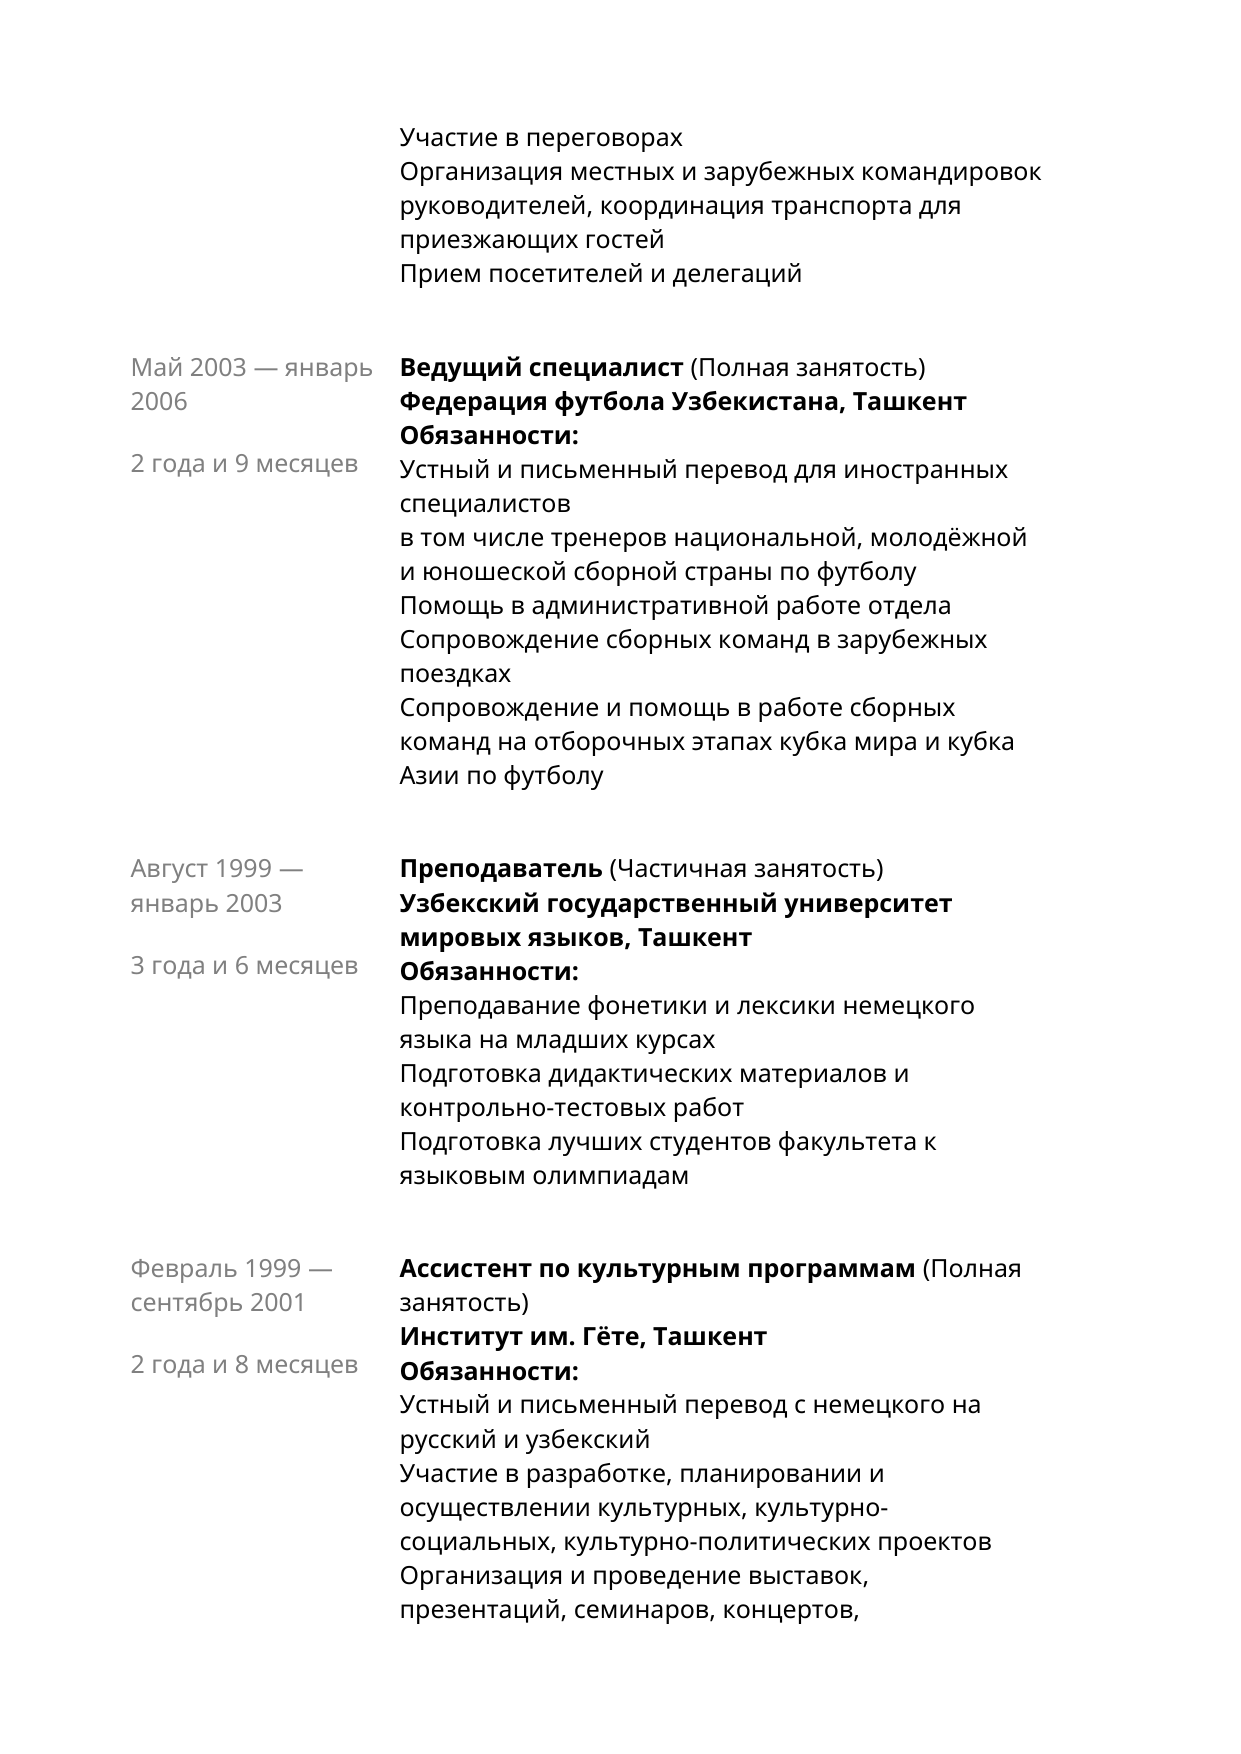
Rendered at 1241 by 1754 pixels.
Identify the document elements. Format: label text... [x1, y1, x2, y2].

table_cell Август 1999 — январь 2003 3 года и 6 месяцев [119, 851, 385, 1248]
table_cell Ассистент по культурным программам (Полная занятость) Институт им. Гёте, Ташкент Обязанности: Устный и письменный перевод с немецкого на русский и узбекский Участие в разработке, планировании и осуществлении культурных, культурно-социальных, культурно-политических проектов Организация и проведение выставок, презентаций, семинаров, концертов, [388, 1251, 1054, 1626]
table_cell [119, 120, 385, 346]
table_cell Преподаватель (Частичная занятость) Узбекский государственный университет мировых языков, Ташкент Обязанности: Преподавание фонетики и лексики немецкого языка на младших курсах Подготовка дидактических материалов и контрольно-тестовых работ Подготовка лучших студентов факультета к языковым олимпиадам [388, 851, 1054, 1248]
table_cell Май 2003 — январь 2006 2 года и 9 месяцев [119, 349, 385, 848]
table_cell Участие в переговорах Организация местных и зарубежных командировок руководителей, координация транспорта для приезжающих гостей Прием посетителей и делегаций [388, 120, 1054, 346]
table_cell Ведущий специалист (Полная занятость) Федерация футбола Узбекистана, Ташкент Обязанности: Устный и письменный перевод для иностранных специалистов в том числе тренеров национальной, молодёжной и юношеской сборной страны по футболу Помощь в административной работе отдела Сопровождение сборных команд в зарубежных поездках Сопровождение и помощь в работе сборных команд на отборочных этапах кубка мира и кубка Азии по футболу [388, 349, 1054, 848]
table_cell Февраль 1999 — сентябрь 2001 2 года и 8 месяцев [119, 1251, 385, 1626]
